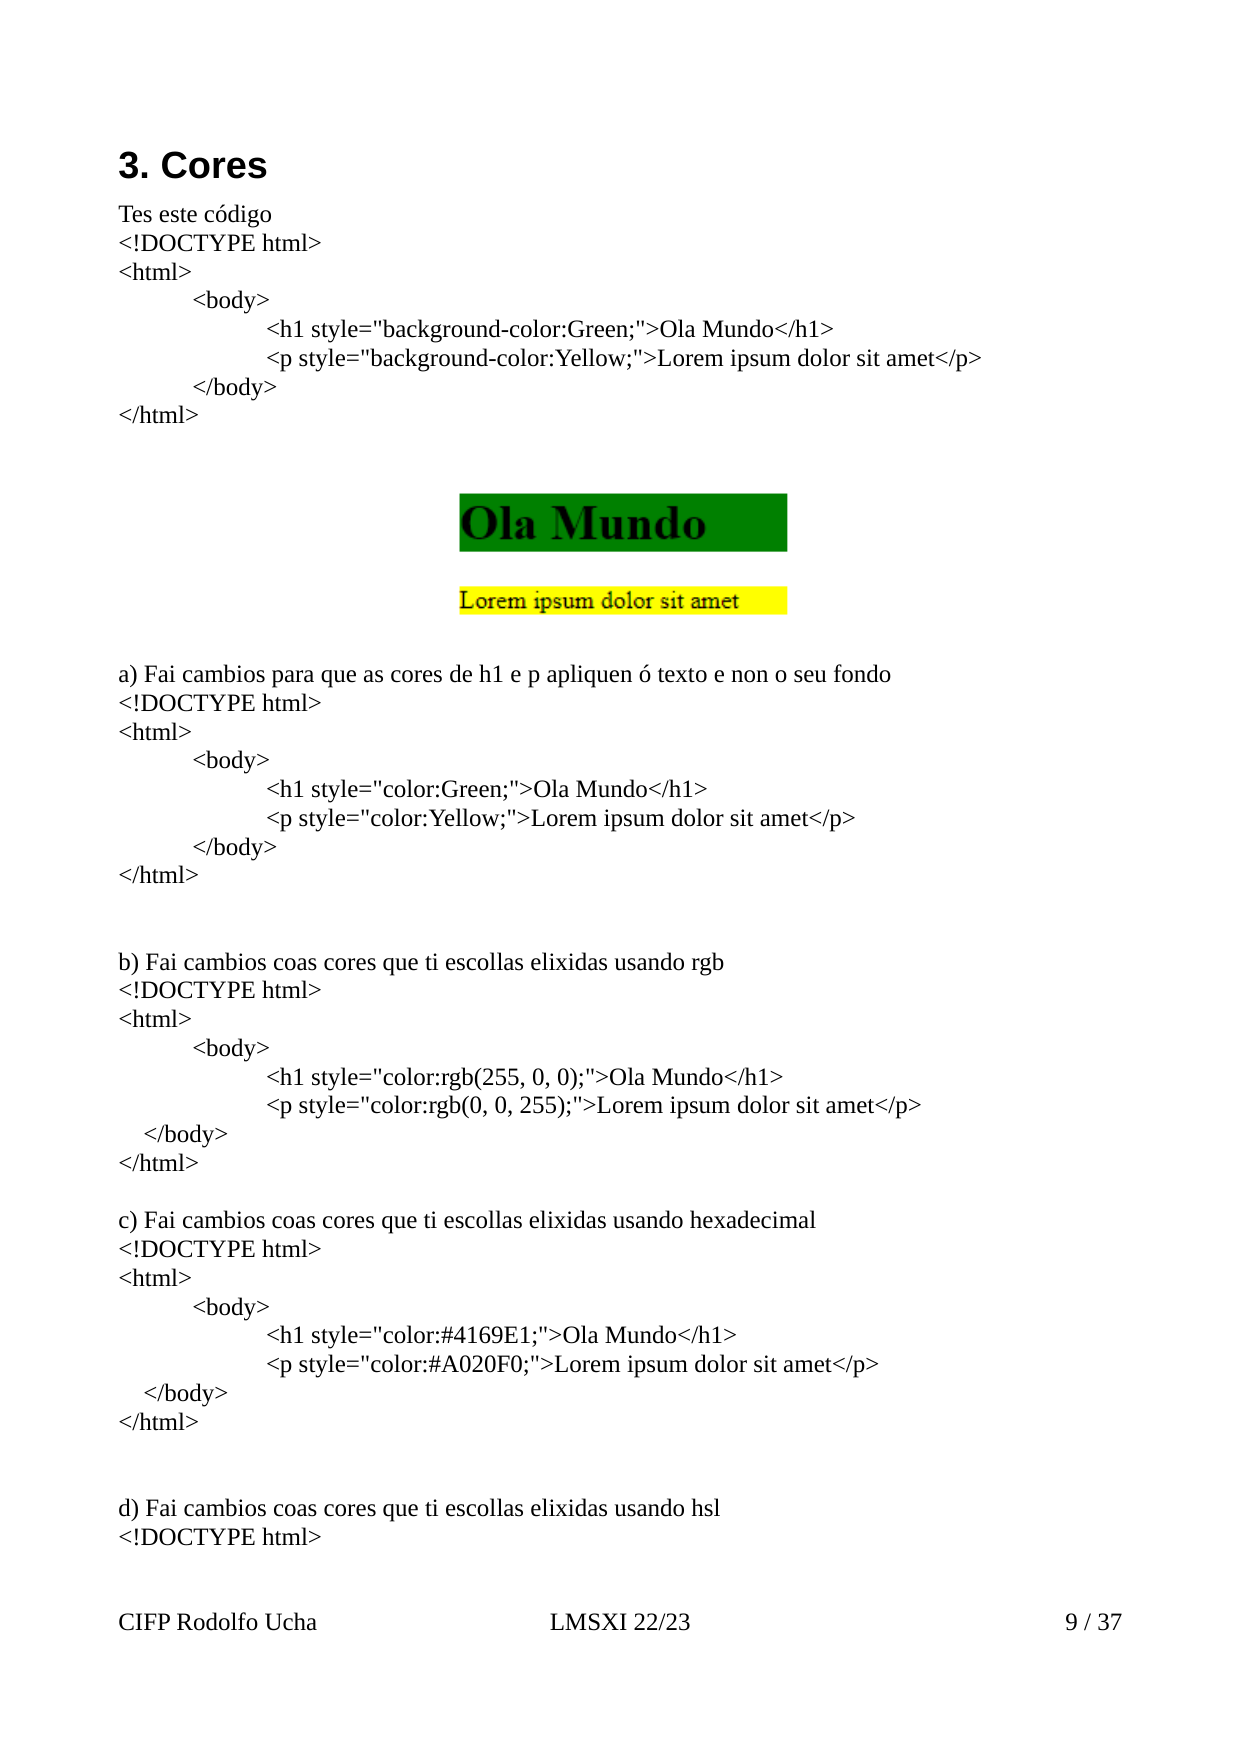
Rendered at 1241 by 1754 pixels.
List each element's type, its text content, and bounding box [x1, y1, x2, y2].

text <html> [118, 717, 1122, 746]
text <h1 style="color:Green;">Ola Mundo</h1> [118, 774, 1122, 803]
picture [452, 486, 788, 629]
text <p style="background-color:Yellow;">Lorem ipsum dolor sit amet</p> [118, 343, 1122, 372]
text <p style="color:rgb(0, 0, 255);">Lorem ipsum dolor sit amet</p> [118, 1091, 1122, 1119]
text d) Fai cambios coas cores que ti escollas elixidas usando hsl [118, 1493, 1122, 1522]
text <html> [118, 1004, 1122, 1033]
text Tes este código [118, 199, 1122, 228]
text <p style="color:Yellow;">Lorem ipsum dolor sit amet</p> [118, 803, 1122, 832]
text <!DOCTYPE html> [118, 1522, 1122, 1551]
text <html> [118, 1263, 1122, 1292]
text a) Fai cambios para que as cores de h1 e p apliquen ó texto e non o seu fondo [118, 659, 1122, 688]
text </html> [118, 861, 1122, 889]
text <body> [118, 746, 1122, 774]
text <h1 style="color:#4169E1;">Ola Mundo</h1> [118, 1321, 1122, 1349]
text </html> [118, 1148, 1122, 1177]
text <!DOCTYPE html> [118, 976, 1122, 1004]
subtitle 3. Cores [118, 143, 1122, 187]
text b) Fai cambios coas cores que ti escollas elixidas usando rgb [118, 947, 1122, 976]
text <p style="color:#A020F0;">Lorem ipsum dolor sit amet</p> [118, 1349, 1122, 1378]
text <body> [118, 286, 1122, 314]
text <!DOCTYPE html> [118, 688, 1122, 717]
text </html> [118, 401, 1122, 429]
text </body> [118, 1119, 1122, 1148]
text <h1 style="color:rgb(255, 0, 0);">Ola Mundo</h1> [118, 1062, 1122, 1091]
text <html> [118, 257, 1122, 286]
text c) Fai cambios coas cores que ti escollas elixidas usando hexadecimal [118, 1206, 1122, 1234]
text </body> [118, 832, 1122, 861]
text <h1 style="background-color:Green;">Ola Mundo</h1> [118, 314, 1122, 343]
text </html> [118, 1407, 1122, 1436]
text </body> [118, 372, 1122, 401]
text <!DOCTYPE html> [118, 1234, 1122, 1263]
text <!DOCTYPE html> [118, 228, 1122, 257]
text <body> [118, 1292, 1122, 1321]
text </body> [118, 1378, 1122, 1407]
text <body> [118, 1033, 1122, 1062]
